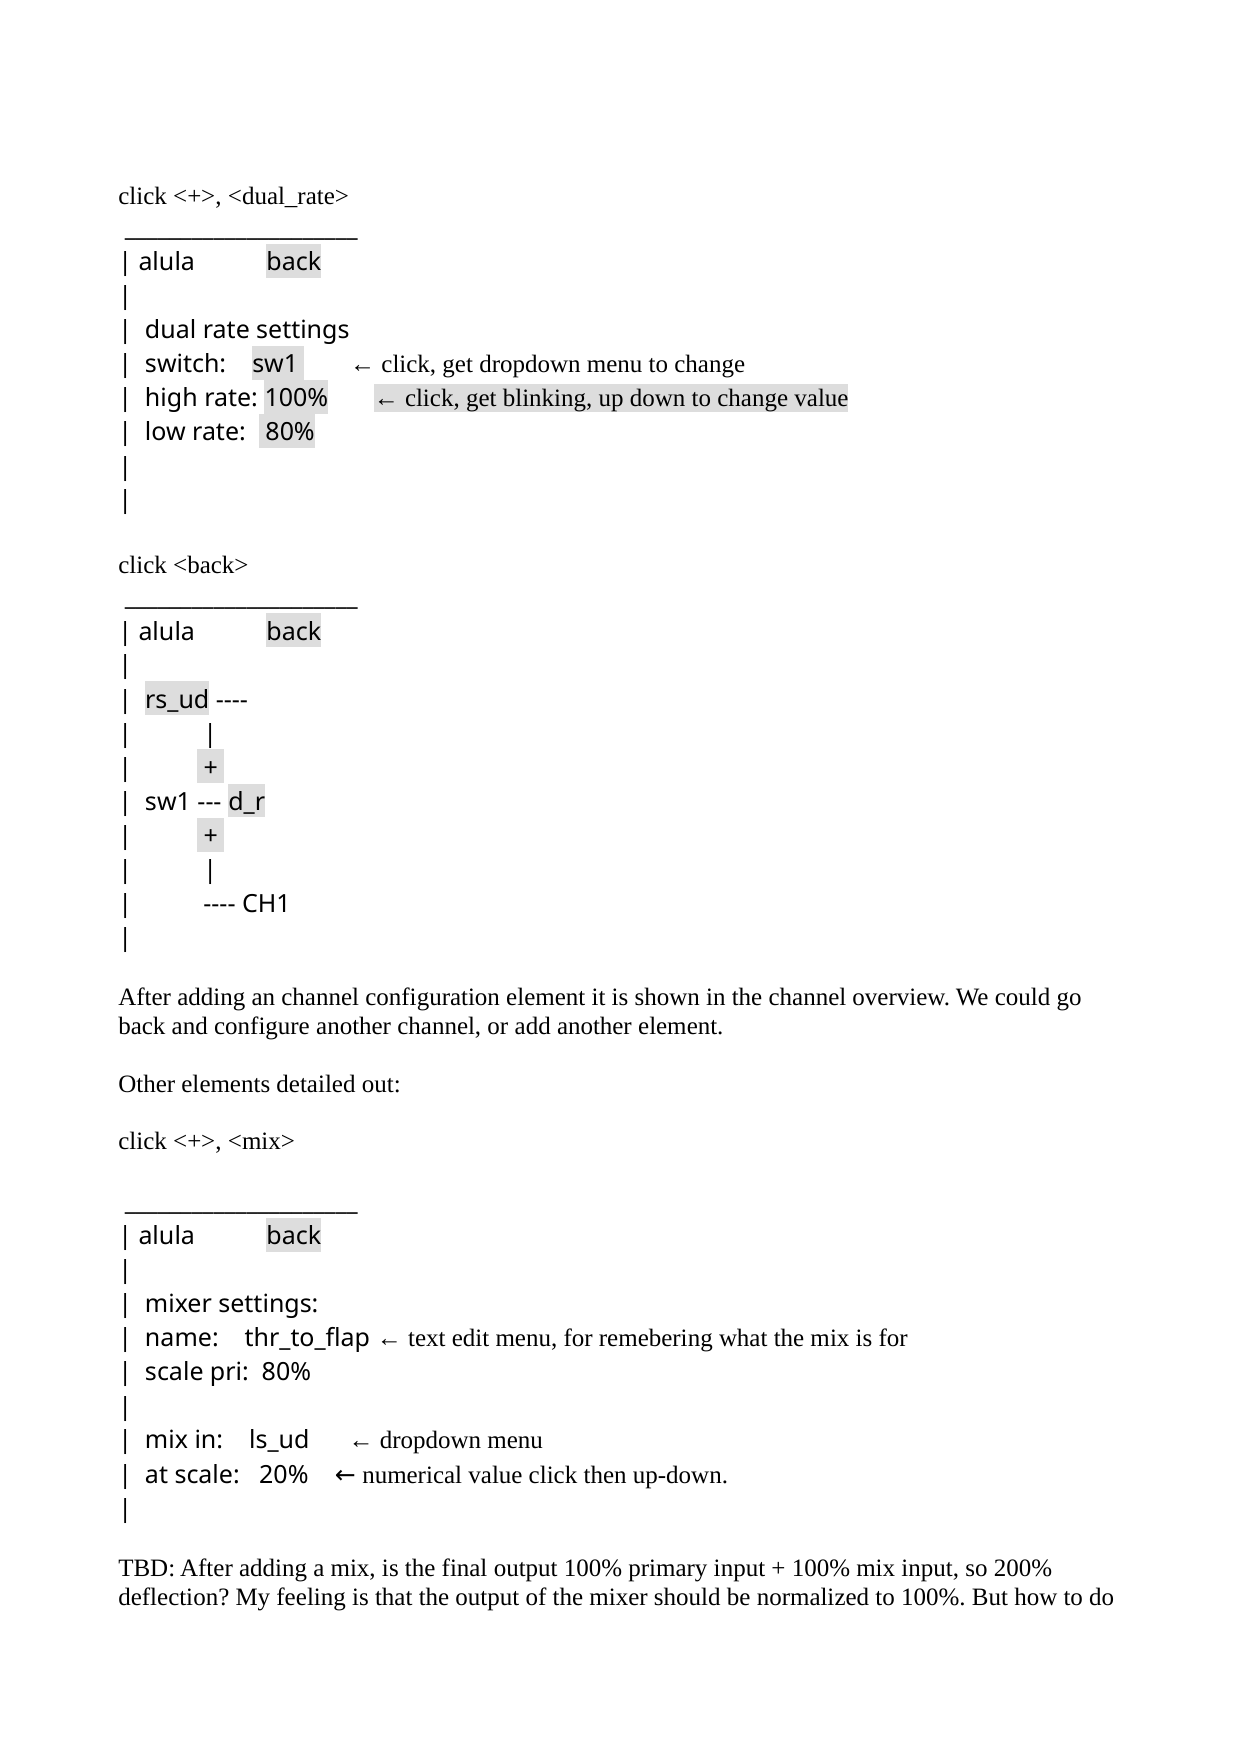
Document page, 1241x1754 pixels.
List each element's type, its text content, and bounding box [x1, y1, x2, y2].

text _____________________ [118, 1184, 1122, 1218]
text | | [118, 715, 1122, 749]
text | low rate: 80% [118, 414, 1122, 448]
text | name: thr_to_flap ← text edit menu, for remebering what the mix is for [118, 1320, 1122, 1354]
text Other elements detailed out: [118, 1069, 1122, 1097]
text | [118, 278, 1122, 312]
text | alula back [118, 244, 1122, 278]
text | sw1 --- d_r [118, 783, 1122, 817]
text click <back> [118, 550, 1122, 579]
text | at scale: 20% ← numerical value click then up-down. [118, 1456, 1122, 1490]
text | + [118, 817, 1122, 852]
text | [118, 1490, 1122, 1524]
text | alula back [118, 613, 1122, 647]
text click <+>, <dual_rate> [118, 181, 1122, 210]
text | alula back [118, 1218, 1122, 1252]
text | [118, 482, 1122, 516]
text TBD: After adding a mix, is the final output 100% primary input + 100% mix input, so 200% deflection? My feeling is that the output of the mixer should be normalized to 100%. But how to do [118, 1553, 1122, 1611]
text | [118, 647, 1122, 681]
text click <+>, <mix> [118, 1126, 1122, 1155]
text After adding an channel configuration element it is shown in the channel overview. We could go back and configure another channel, or add another element. [118, 982, 1122, 1040]
text | + [118, 749, 1122, 783]
text | [118, 1388, 1122, 1422]
text | mix in: ls_ud ← dropdown menu [118, 1422, 1122, 1456]
text | | [118, 852, 1122, 886]
text _____________________ [118, 210, 1122, 244]
text | ---- CH1 [118, 886, 1122, 920]
text | [118, 920, 1122, 954]
text | mixer settings: [118, 1286, 1122, 1320]
text | dual rate settings [118, 312, 1122, 346]
text | [118, 1252, 1122, 1286]
text | switch: sw1 ← click, get dropdown menu to change [118, 346, 1122, 380]
text | rs_ud ---- [118, 681, 1122, 715]
text | scale pri: 80% [118, 1354, 1122, 1388]
text | [118, 448, 1122, 482]
text _____________________ [118, 579, 1122, 613]
text | high rate: 100% ← click, get blinking, up down to change value [118, 380, 1122, 414]
